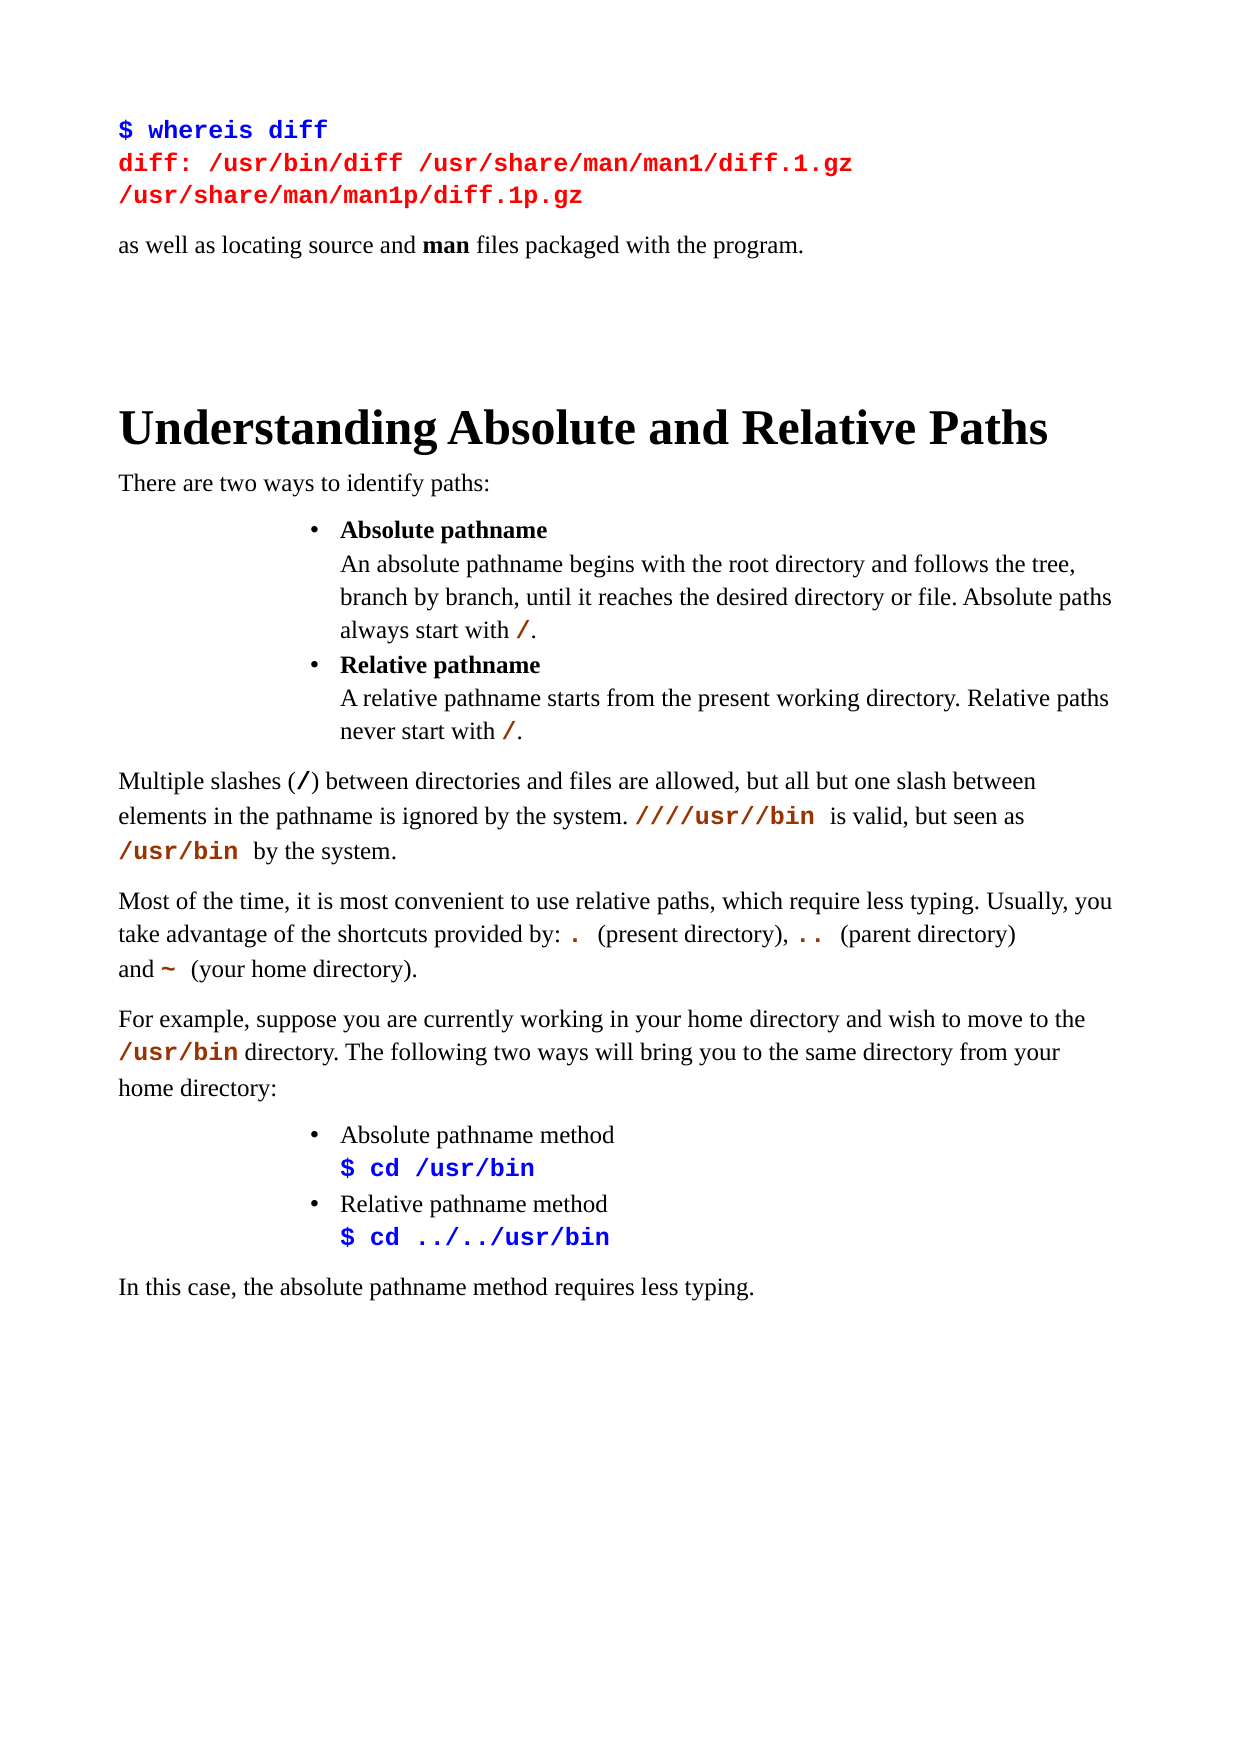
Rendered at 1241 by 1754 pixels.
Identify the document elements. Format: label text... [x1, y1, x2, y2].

text as well as locating source and man files packaged with the program. [118, 230, 1122, 259]
text Multiple slashes (/) between directories and files are allowed, but all but one slash between elements in the pathname is ignored by the system. ////usr//bin is valid, but seen as /usr/bin by the system. [118, 766, 1122, 867]
text There are two ways to identify paths: [118, 468, 1122, 497]
list Absolute pathname method $ cd /usr/bin [310, 1120, 1122, 1184]
text For example, suppose you are currently working in your home directory and wish to move to the /usr/bin directory. The following two ways will bring you to the same directory from your home directory: [118, 1004, 1122, 1101]
text In this case, the absolute pathname method requires less typing. [118, 1272, 1122, 1300]
list Absolute pathname An absolute pathname begins with the root directory and follows the tree, branch by branch, until it reaches the desired directory or file. Absolute paths always start with /. [310, 516, 1122, 646]
text Most of the time, it is most convenient to use relative paths, which require less typing. Usually, you take advantage of the shortcuts provided by: . (present directory), .. (parent directory) and ~ (your home directory). [118, 886, 1122, 985]
subtitle Understanding Absolute and Relative Paths [118, 398, 1122, 456]
text $ whereis diff diff: /usr/bin/diff /usr/share/man/man1/diff.1.gz /usr/share/man/man1p/diff.1p.gz [118, 118, 1122, 211]
list Relative pathname A relative pathname starts from the present working directory. Relative paths never start with /. [310, 650, 1122, 747]
list Relative pathname method $ cd ../../usr/bin [310, 1189, 1122, 1252]
